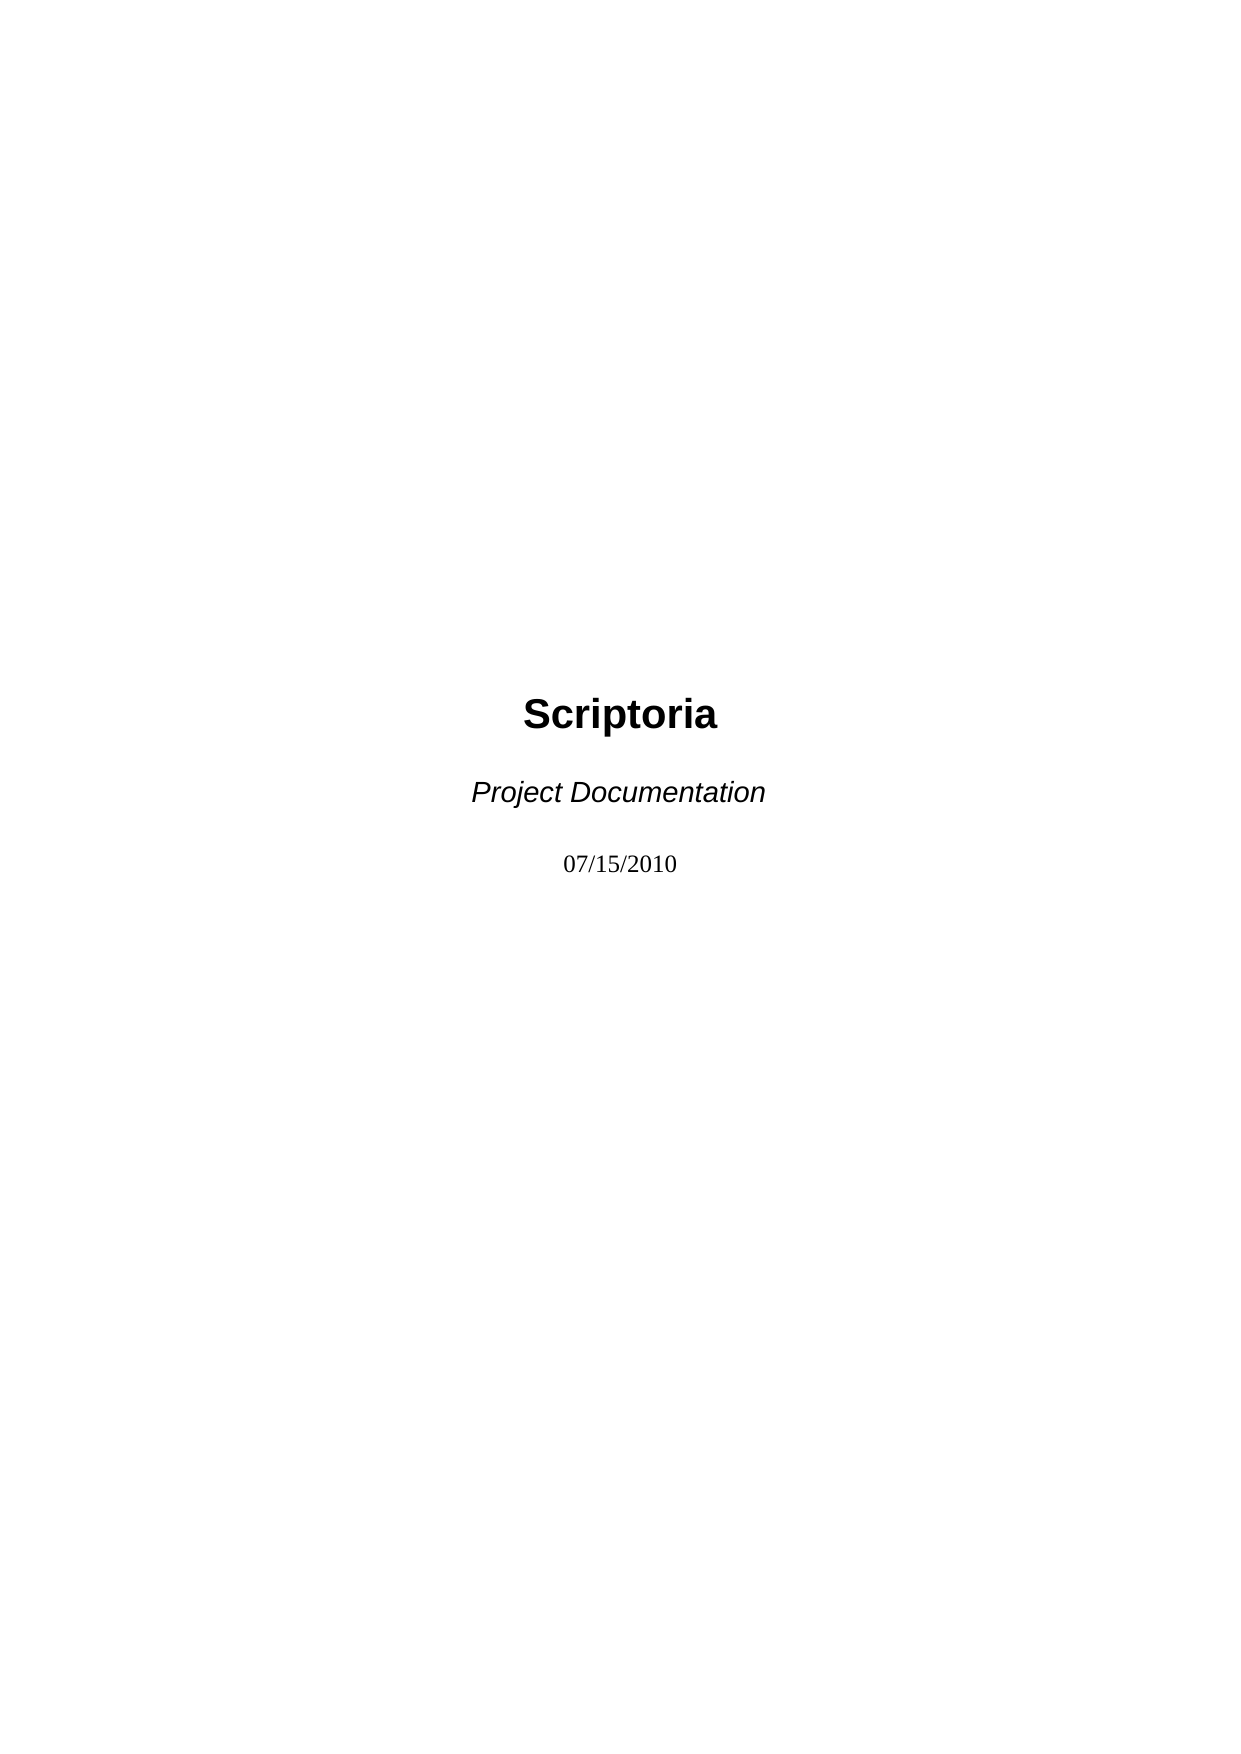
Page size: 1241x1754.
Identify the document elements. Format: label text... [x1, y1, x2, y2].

title Scriptoria [118, 689, 1122, 737]
text 07/15/2010 [118, 849, 1122, 878]
subtitle Project Documentation [118, 775, 1122, 808]
